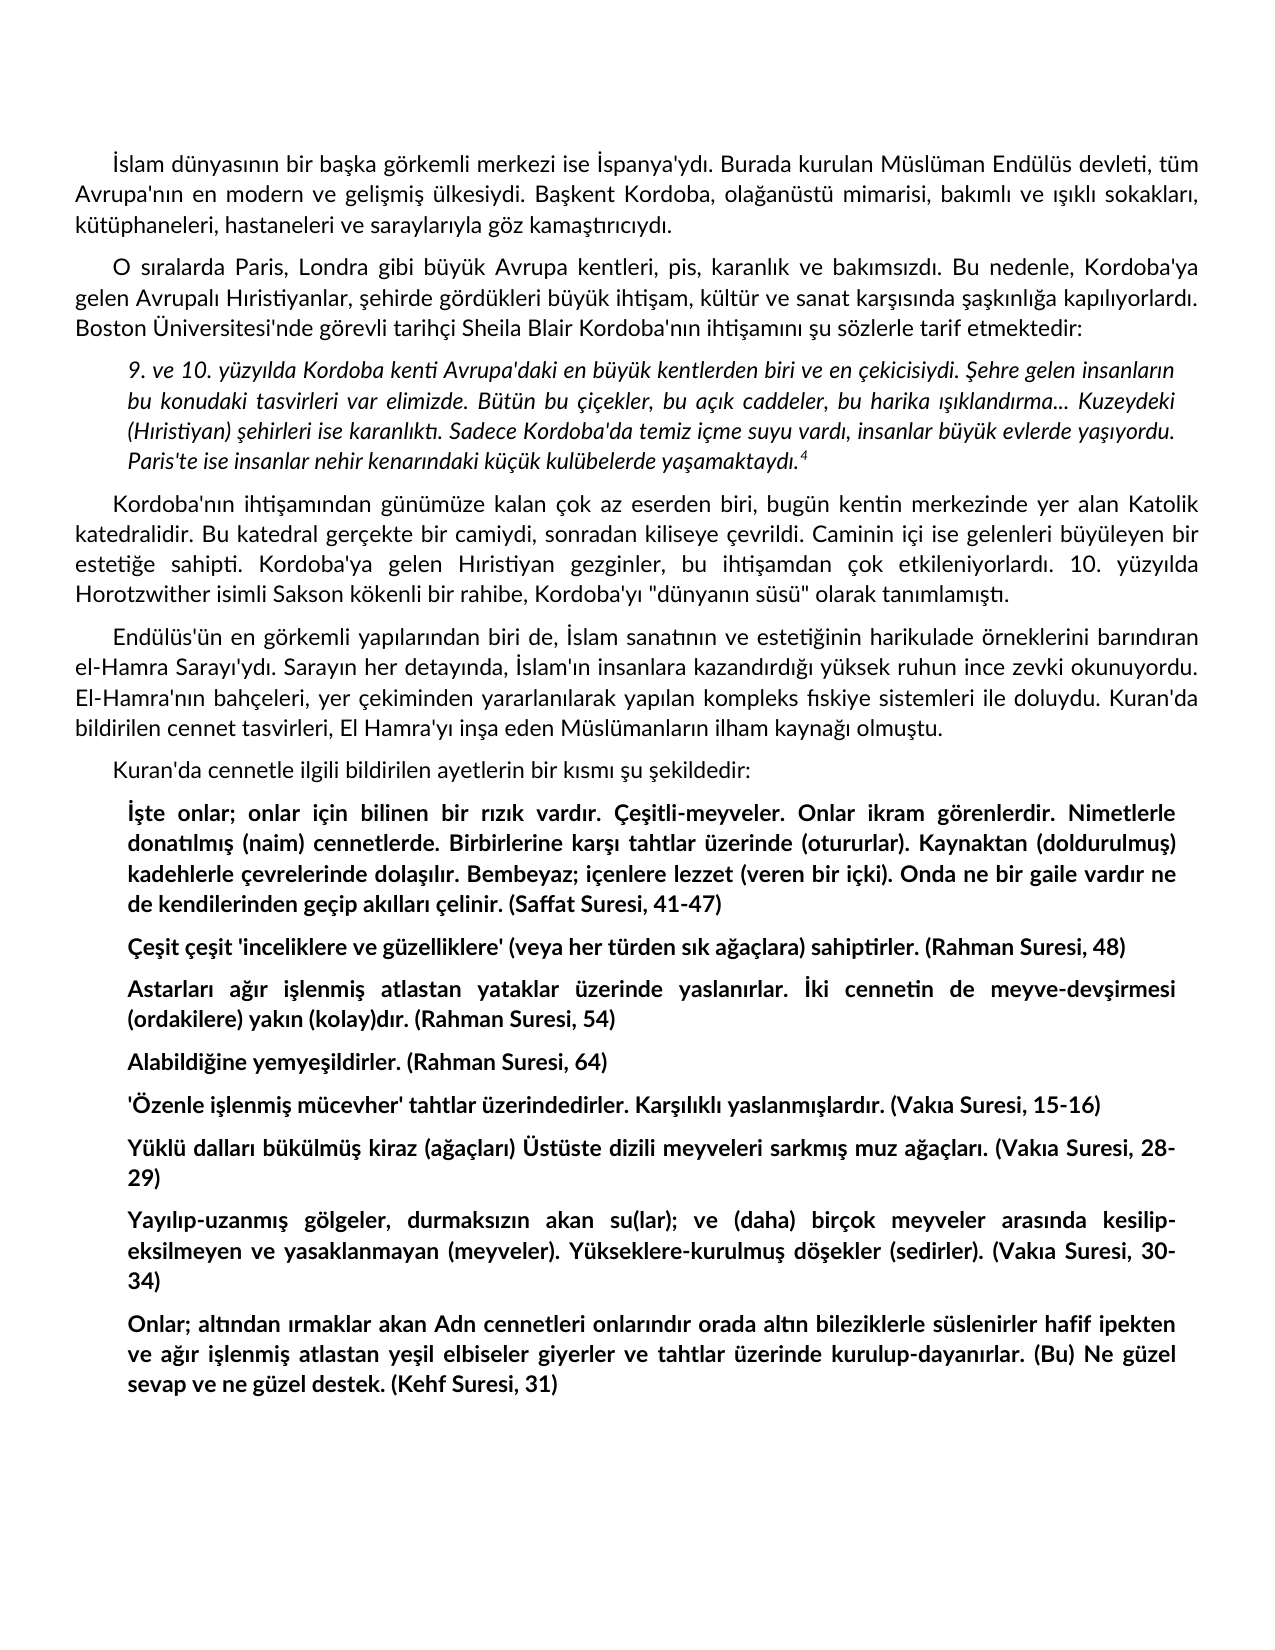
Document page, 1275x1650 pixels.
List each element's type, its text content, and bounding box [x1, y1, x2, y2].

text Yüklü dalları bükülmüş kiraz (ağaçları) Üstüste dizili meyveleri sarkmış muz ağaçları. (Vakıa Suresi, 28-29) [127, 1133, 1177, 1191]
text Alabildiğine yemyeşildirler. (Rahman Suresi, 64) [127, 1048, 1177, 1075]
text Onlar; altından ırmaklar akan Adn cennetleri onlarındır orada altın bileziklerle süslenirler hafif ipekten ve ağır işlenmiş atlastan yeşil elbiseler giyerler ve tahtlar üzerinde kurulup-dayanırlar. (Bu) Ne güzel sevap ve ne güzel destek. (Kehf Suresi, 31) [127, 1309, 1177, 1397]
text Astarları ağır işlenmiş atlastan yataklar üzerinde yaslanırlar. İki cennetin de meyve-devşirmesi (ordakilere) yakın (kolay)dır. (Rahman Suresi, 54) [127, 975, 1177, 1033]
text Yayılıp-uzanmış gölgeler, durmaksızın akan su(lar); ve (daha) birçok meyveler arasında kesilip-eksilmeyen ve yasaklanmayan (meyveler). Yükseklere-kurulmuş döşekler (sedirler). (Vakıa Suresi, 30-34) [127, 1206, 1177, 1294]
text 'Özenle işlenmiş mücevher' tahtlar üzerindedirler. Karşılıklı yaslanmışlardır. (Vakıa Suresi, 15-16) [127, 1091, 1177, 1118]
text İslam dünyasının bir başka görkemli merkezi ise İspanya'ydı. Burada kurulan Müslüman Endülüs devleti, tüm Avrupa'nın en modern ve gelişmiş ülkesiydi. Başkent Kordoba, olağanüstü mimarisi, bakımlı ve ışıklı sokakları, kütüphaneleri, hastaneleri ve saraylarıyla göz kamaştırıcıydı. [75, 150, 1200, 238]
text Kuran'da cennetle ilgili bildirilen ayetlerin bir kısmı şu şekildedir: [75, 756, 1200, 784]
text 9. ve 10. yüzyılda Kordoba kenti Avrupa'daki en büyük kentlerden biri ve en çekicisiydi. Şehre gelen insanların bu konudaki tasvirleri var elimizde. Bütün bu çiçekler, bu açık caddeler, bu harika ışıklandırma... Kuzeydeki (Hıristiyan) şehirleri ise karanlıktı. Sadece Kordoba'da temiz içme suyu vardı, insanlar büyük evlerde yaşıyordu. Paris'te ise insanlar nehir kenarındaki küçük kulübelerde yaşamaktaydı.4 [127, 356, 1177, 474]
text O sıralarda Paris, Londra gibi büyük Avrupa kentleri, pis, karanlık ve bakımsızdı. Bu nedenle, Kordoba'ya gelen Avrupalı Hıristiyanlar, şehirde gördükleri büyük ihtişam, kültür ve sanat karşısında şaşkınlığa kapılıyorlardı. Boston Üniversitesi'nde görevli tarihçi Sheila Blair Kordoba'nın ihtişamını şu sözlerle tarif etmektedir: [75, 253, 1200, 341]
text Çeşit çeşit 'inceliklere ve güzelliklere' (veya her türden sık ağaçlara) sahiptirler. (Rahman Suresi, 48) [127, 932, 1177, 960]
text İşte onlar; onlar için bilinen bir rızık vardır. Çeşitli-meyveler. Onlar ikram görenlerdir. Nimetlerle donatılmış (naim) cennetlerde. Birbirlerine karşı tahtlar üzerinde (otururlar). Kaynaktan (doldurulmuş) kadehlerle çevrelerinde dolaşılır. Bembeyaz; içenlere lezzet (veren bir içki). Onda ne bir gaile vardır ne de kendilerinden geçip akılları çelinir. (Saffat Suresi, 41-47) [127, 799, 1177, 917]
text Kordoba'nın ihtişamından günümüze kalan çok az eserden biri, bugün kentin merkezinde yer alan Katolik katedralidir. Bu katedral gerçekte bir camiydi, sonradan kiliseye çevrildi. Caminin içi ise gelenleri büyüleyen bir estetiğe sahipti. Kordoba'ya gelen Hıristiyan gezginler, bu ihtişamdan çok etkileniyorlardı. 10. yüzyılda Horotzwither isimli Sakson kökenli bir rahibe, Kordoba'yı "dünyanın süsü" olarak tanımlamıştı. [75, 489, 1200, 608]
text Endülüs'ün en görkemli yapılarından biri de, İslam sanatının ve estetiğinin harikulade örneklerini barındıran el-Hamra Sarayı'ydı. Sarayın her detayında, İslam'ın insanlara kazandırdığı yüksek ruhun ince zevki okunuyordu. El-Hamra'nın bahçeleri, yer çekiminden yararlanılarak yapılan kompleks fıskiye sistemleri ile doluydu. Kuran'da bildirilen cennet tasvirleri, El Hamra'yı inşa eden Müslümanların ilham kaynağı olmuştu. [75, 623, 1200, 741]
